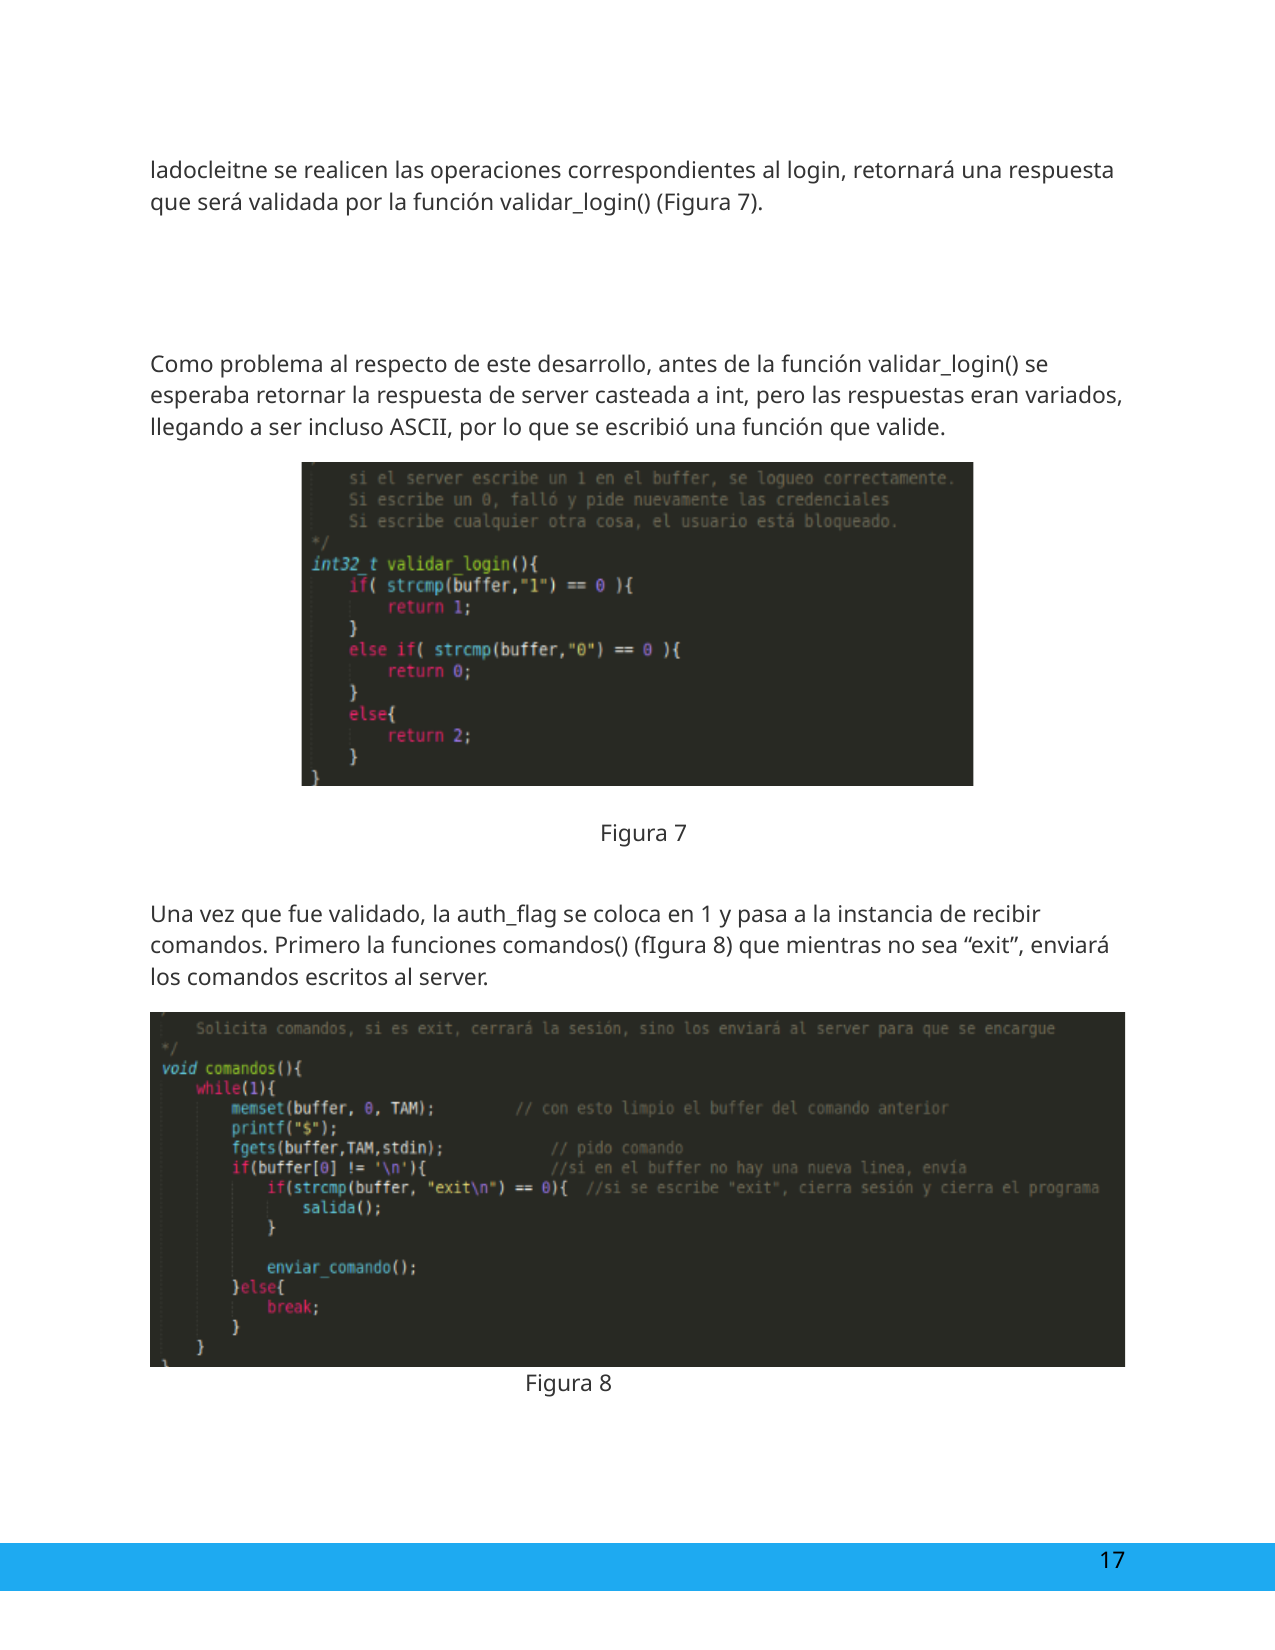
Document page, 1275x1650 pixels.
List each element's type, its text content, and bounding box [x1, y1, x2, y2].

text Figura 7 [150, 817, 1125, 848]
picture [301, 462, 974, 786]
text ladocleitne se realicen las operaciones correspondientes al login, retornará una respuesta que será validada por la función validar_login() (Figura 7). [150, 154, 1125, 217]
picture [150, 1012, 1125, 1367]
text Como problema al respecto de este desarrollo, antes de la función validar_login() se esperaba retornar la respuesta de server casteada a int, pero las respuestas eran variados, llegando a ser incluso ASCII, por lo que se escribió una función que valide. [150, 348, 1125, 442]
text Figura 8 [150, 1367, 1125, 1398]
text Una vez que fue validado, la auth_flag se coloca en 1 y pasa a la instancia de recibir comandos. Primero la funciones comandos() (fIgura 8) que mientras no sea “exit”, enviará los comandos escritos al server. [150, 898, 1125, 992]
picture [0, 1543, 1275, 1591]
